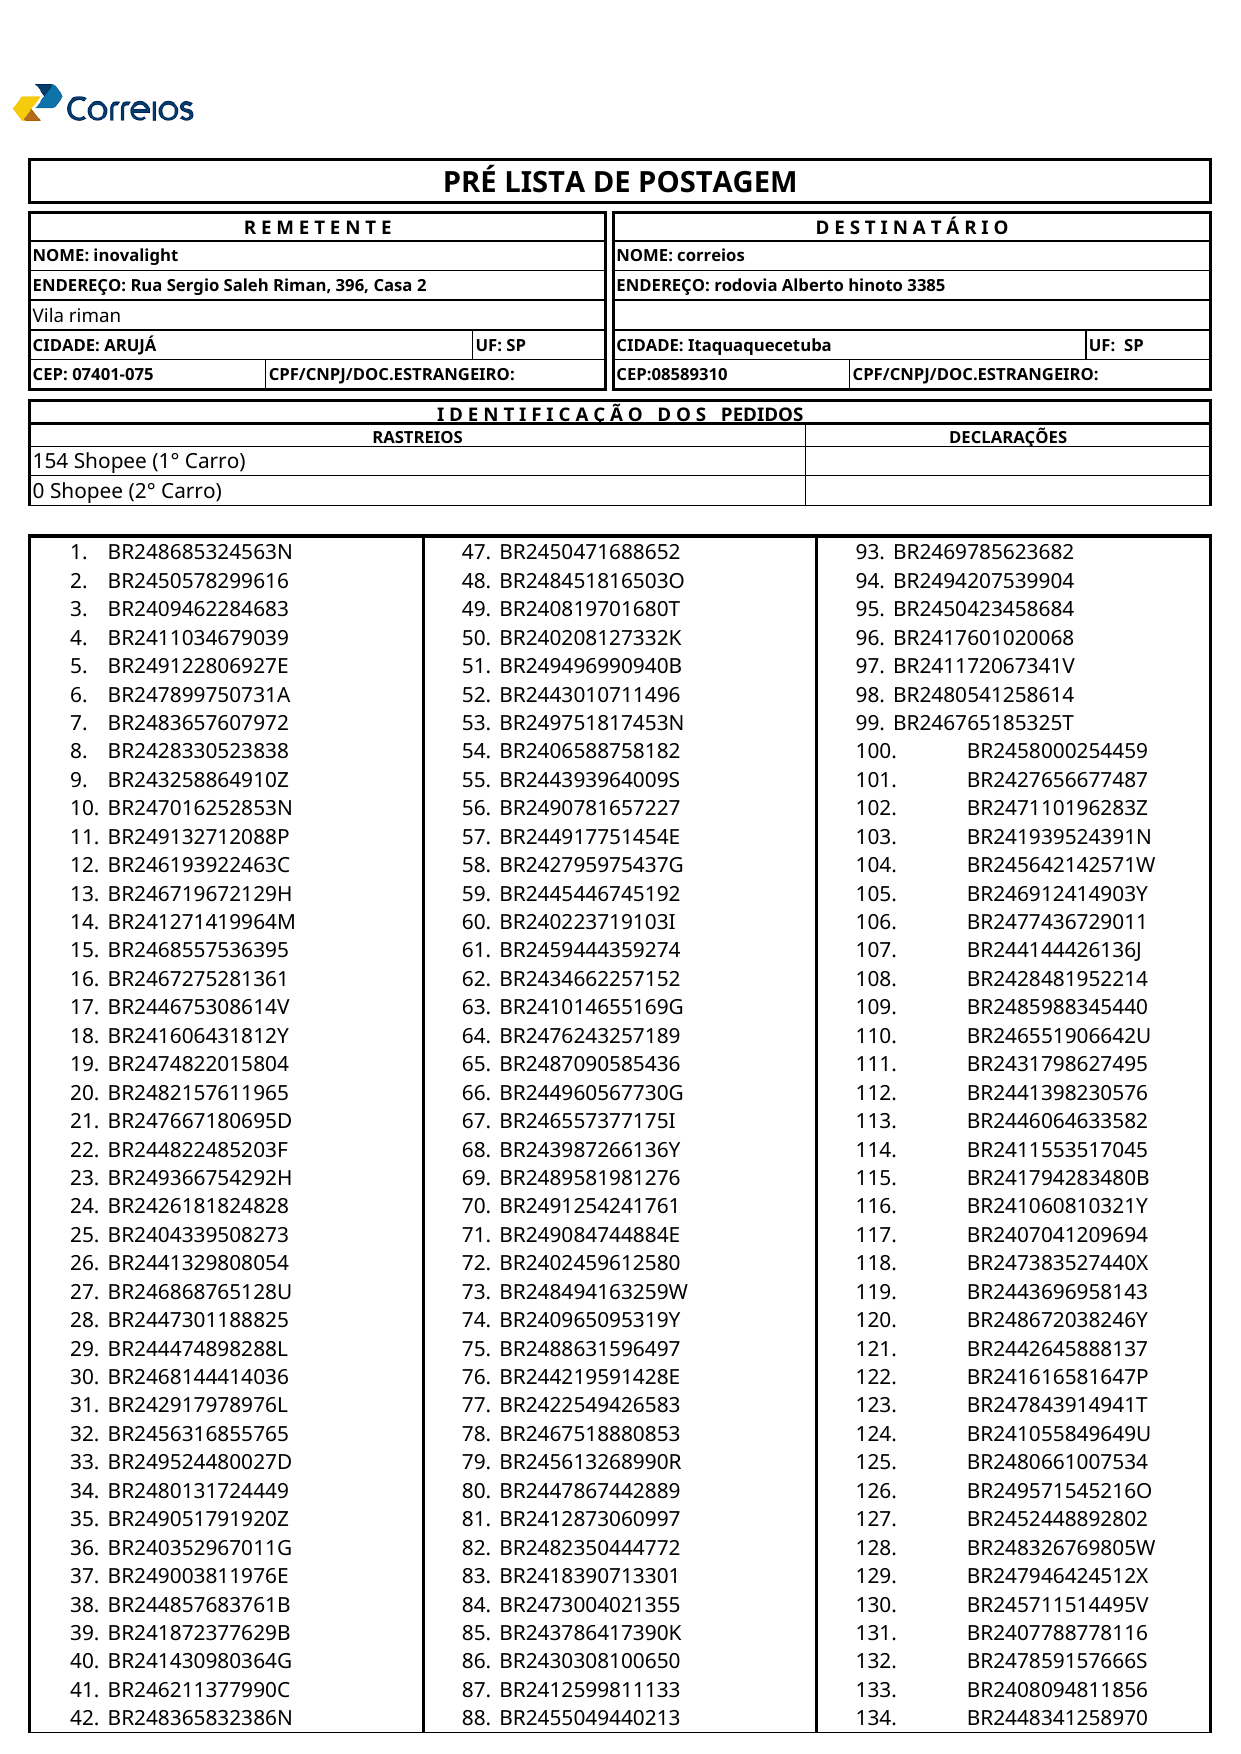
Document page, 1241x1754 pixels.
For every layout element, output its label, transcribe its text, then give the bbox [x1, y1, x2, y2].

table_cell [370, 506, 400, 534]
table_cell D E S T I N A T Á R I O [615, 214, 1209, 240]
table_cell [30, 506, 67, 534]
table_cell [1086, 506, 1211, 534]
table_cell [30, 204, 605, 211]
table_cell [806, 476, 1209, 505]
table_header PRÉ LISTA DE POSTAGEM [205, 161, 1209, 201]
table_cell CEP: 07401-075 [31, 360, 265, 388]
table_cell CIDADE: ARUJÁ [31, 331, 472, 359]
table_cell [400, 506, 444, 534]
table_cell 154 Shopee (1° Carro) [31, 447, 805, 475]
table_cell [850, 506, 1058, 534]
table_cell RASTREIOS CONTEÚDO [31, 425, 805, 446]
table_cell NOME: correios [615, 242, 1209, 269]
table_cell BR2469785623682 BR2494207539904 BR2450423458684 BR2417601020068 BR241172067341V BR2480541258614 BR246765185325T BR2458000254459 BR2427656677487 BR247110196283Z BR241939524391N BR245642142571W BR246912414903Y BR2477436729011 BR244144426136J BR2428481952214 BR2485988345440 BR246551906642U BR2431798627495 BR2441398230576 BR2446064633582 BR2411553517045 BR241794283480B BR241060810321Y BR2407041209694 BR247383527440X BR2443696958143 BR248672038246Y BR2442645888137 BR241616581647P BR247843914941T BR241055849649U BR2480661007534 BR249571545216O BR2452448892802 BR248326769805W BR247946424512X BR245711514495V BR2407788778116 BR247859157666S BR2408094811856 BR2448341258970 BR2464244891826 BR2445288652581 BR2483043049717 BR241333288353V [818, 538, 1209, 1732]
table_cell [208, 506, 229, 534]
table_cell I D E N T I F I C A Ç Ã O D O S PEDIDOS [31, 402, 1209, 422]
table_cell [607, 211, 612, 388]
table_cell BR248685324563N BR2450578299616 BR2409462284683 BR2411034679039 BR249122806927E BR247899750731A BR2483657607972 BR2428330523838 BR243258864910Z BR247016252853N BR249132712088P BR246193922463C BR246719672129H BR241271419964M BR2468557536395 BR2467275281361 BR244675308614V BR241606431812Y BR2474822015804 BR2482157611965 BR247667180695D BR244822485203F BR249366754292H BR2426181824828 BR2404339508273 BR2441329808054 BR246868765128U BR2447301188825 BR244474898288L BR2468144414036 BR242917978976L BR2456316855765 BR249524480027D BR2480131724449 BR249051791920Z BR240352967011G BR249003811976E BR244857683761B BR241872377629B BR241430980364G BR246211377990C BR248365832386N BR240418914608C BR2439911504110 BR2434071113157 BR240871332896A BR2468158885796 BR248374892207Z BR2453352998270 BR2408116737768 BR2483754809432 BR2445225046539 BR241400006627D BR2416959903005 BR2452111457764 BR245181024391A BR2464833526206 BR2447388463061 BR249073453333G BR247789661538Z BR2421700867017 BR2427493676322 [31, 538, 422, 1732]
table_cell [653, 506, 680, 534]
table_cell Vila riman [31, 301, 604, 329]
table_cell [615, 301, 1209, 329]
table_cell [357, 506, 370, 534]
table_cell 0 Shopee (2° Carro) [31, 476, 805, 505]
table_cell CPF/CNPJ/DOC.ESTRANGEIRO: [850, 360, 1209, 388]
table_cell [680, 506, 805, 534]
table_cell [613, 204, 1211, 211]
table_cell CPF/CNPJ/DOC.ESTRANGEIRO: [266, 360, 604, 388]
table_cell R E M E T E N T E [31, 214, 604, 240]
table_cell [806, 447, 1209, 475]
table_cell CEP:08589310 [615, 360, 849, 388]
table_cell [67, 506, 200, 534]
table_cell NOME: inovalight [31, 242, 604, 269]
table_cell DECLARAÇÕES VALOR [806, 425, 1209, 446]
table_cell [1058, 506, 1086, 534]
table_cell UF: SP [473, 331, 604, 359]
table_cell ENDEREÇO: Rua Sergio Saleh Riman, 396, Casa 2 [31, 271, 604, 299]
table_cell ENDEREÇO: rodovia Alberto hinoto 3385 [615, 271, 1209, 299]
table_cell CIDADE: Itaquaquecetuba [615, 331, 1085, 359]
table_cell [805, 506, 849, 534]
table_cell BR2450471688652 BR248451816503O BR240819701680T BR240208127332K BR249496990940B BR2443010711496 BR249751817453N BR2406588758182 BR244393964009S BR2490781657227 BR244917751454E BR242795975437G BR2445446745192 BR240223719103I BR2459444359274 BR2434662257152 BR241014655169G BR2476243257189 BR2487090585436 BR244960567730G BR246557377175I BR243987266136Y BR2489581981276 BR2491254241761 BR249084744884E BR2402459612580 BR248494163259W BR240965095319Y BR2488631596497 BR244219591428E BR2422549426583 BR2467518880853 BR245613268990R BR2447867442889 BR2412873060997 BR2482350444772 BR2418390713301 BR2473004021355 BR243786417390K BR2430308100650 BR2412599811133 BR2455049440213 BR2481040142384 BR240939123368A BR246025595079Y BR241273968814U [425, 538, 815, 1732]
table_cell [444, 506, 653, 534]
table_cell [30, 388, 1211, 399]
table_cell [200, 506, 208, 534]
table_cell [229, 506, 357, 534]
table_cell [605, 204, 613, 211]
table_cell UF: SP [1087, 331, 1209, 359]
